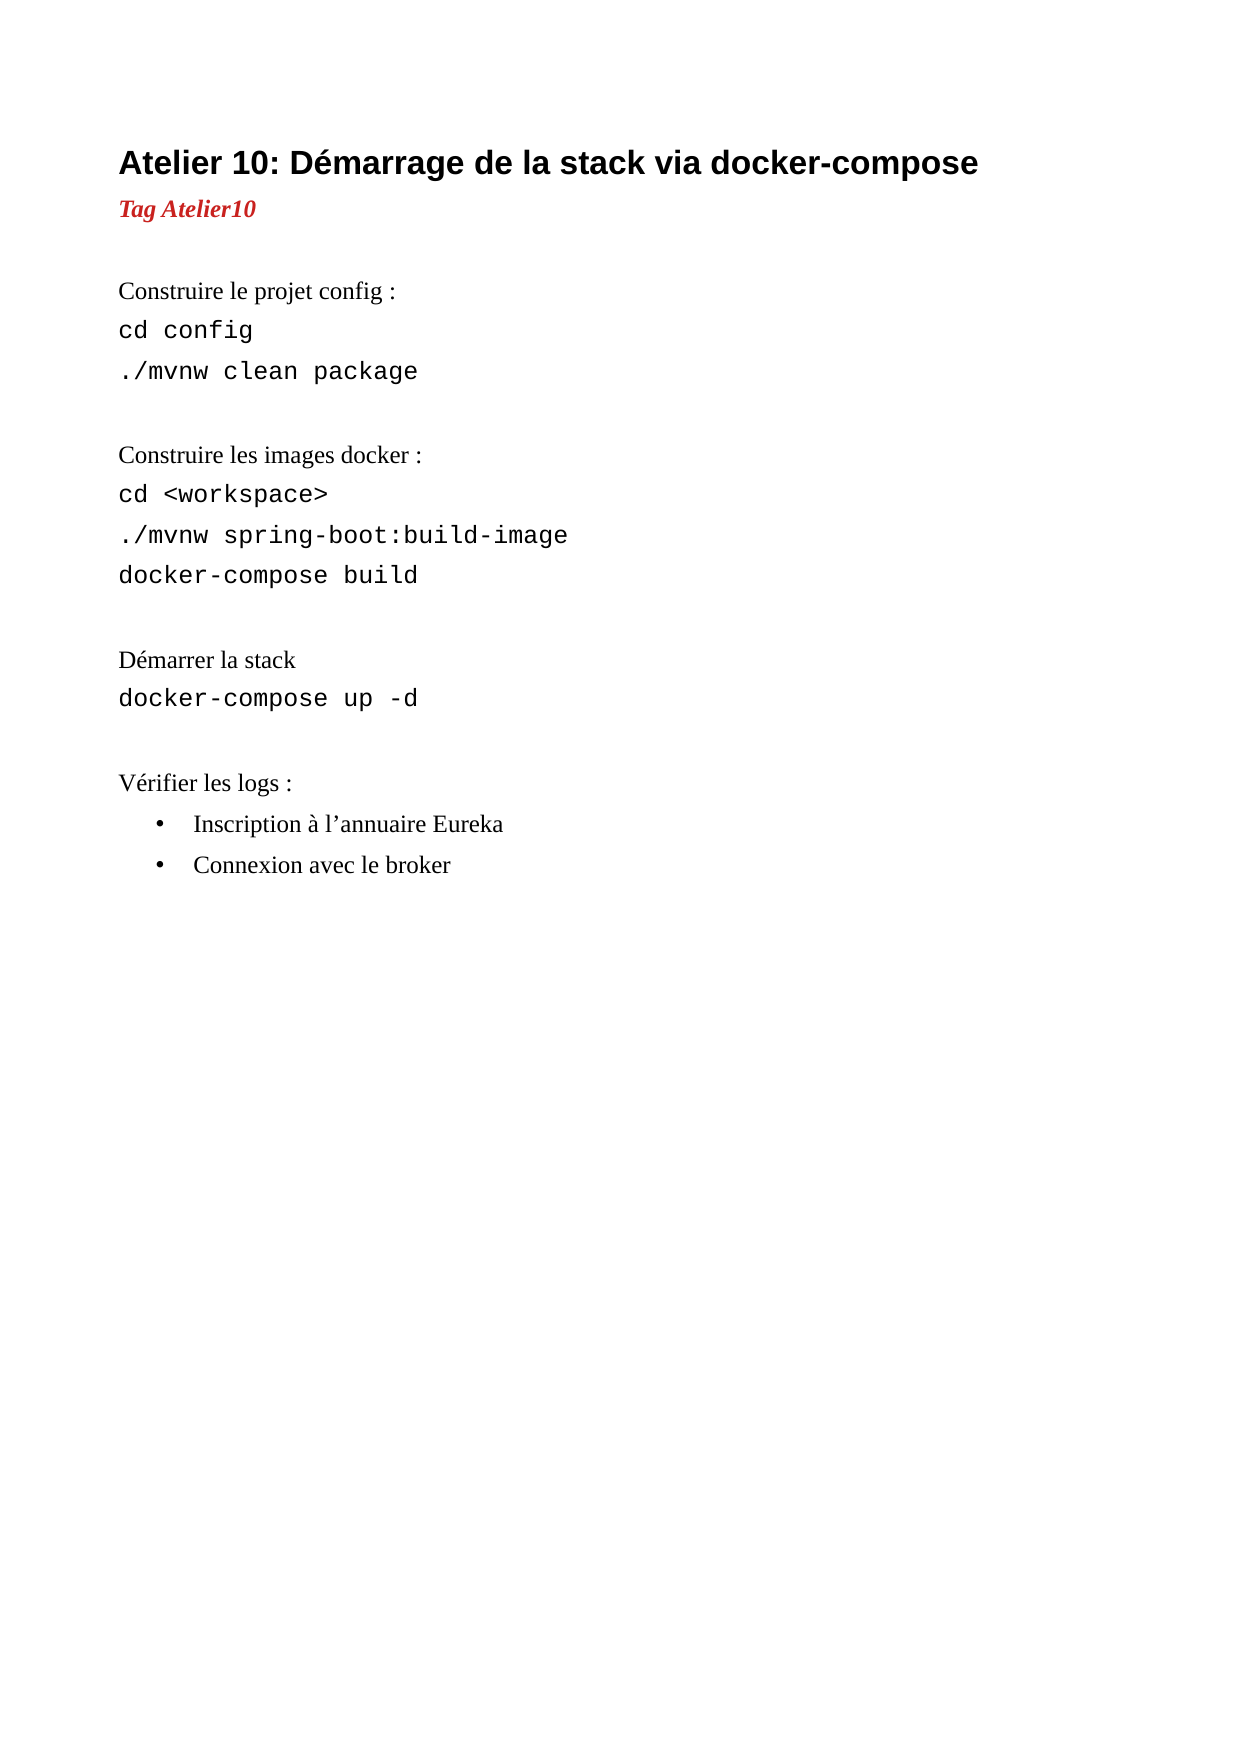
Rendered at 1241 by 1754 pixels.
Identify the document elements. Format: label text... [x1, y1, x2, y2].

text Vérifier les logs : [118, 768, 1122, 796]
text docker-compose build [118, 563, 1122, 591]
list Connexion avec le broker [156, 850, 1122, 879]
text Démarrer la stack [118, 645, 1122, 673]
text ./mvnw clean package [118, 358, 1122, 387]
text Construire le projet config : [118, 276, 1122, 305]
text Construire les images docker : [118, 440, 1122, 469]
text Tag Atelier10 [118, 194, 1122, 223]
text ./mvnw spring-boot:build-image [118, 522, 1122, 551]
text cd <workspace> [118, 481, 1122, 510]
text docker-compose up -d [118, 686, 1122, 714]
list Inscription à l’annuaire Eureka [156, 809, 1122, 838]
text cd config [118, 318, 1122, 346]
subtitle Atelier 10: Démarrage de la stack via docker-compose [118, 143, 1122, 182]
